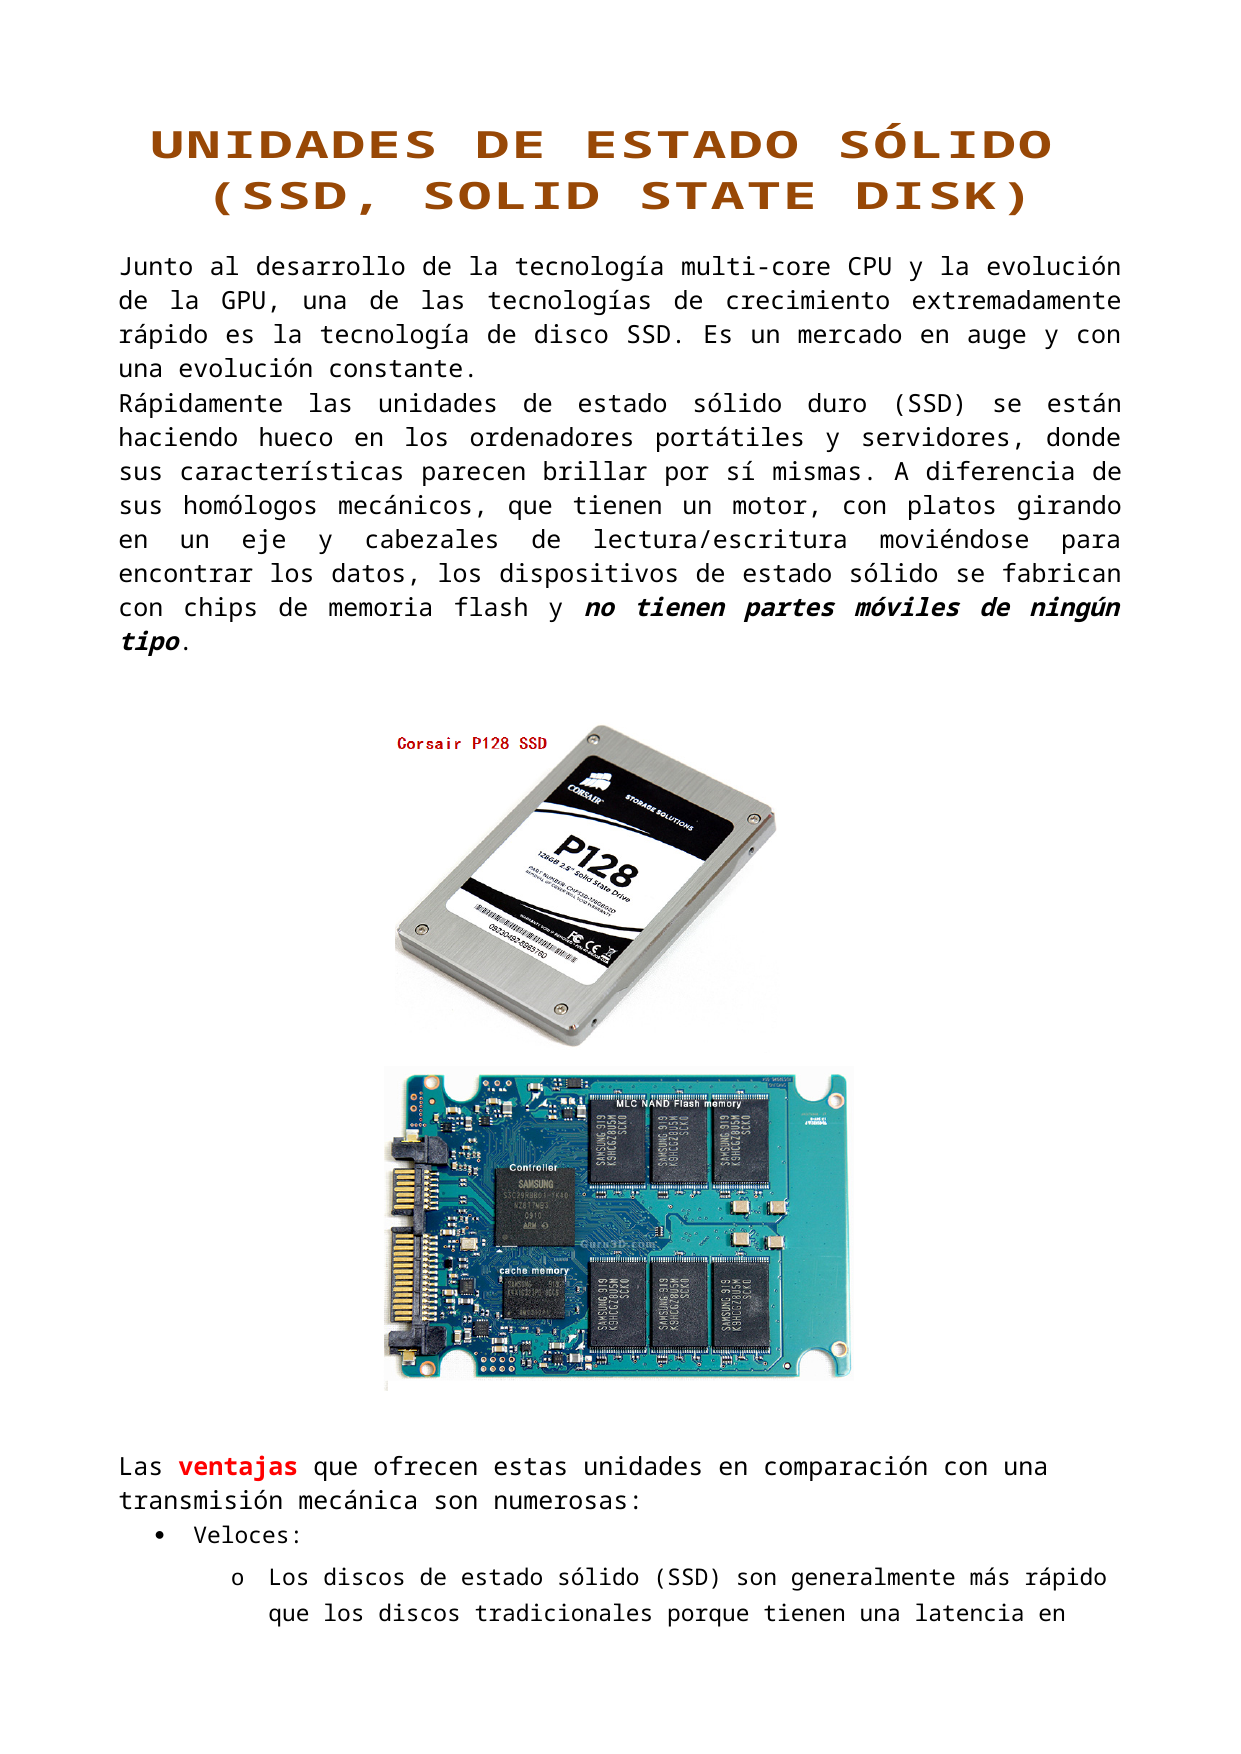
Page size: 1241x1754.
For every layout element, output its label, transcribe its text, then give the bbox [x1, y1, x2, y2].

list Veloces: [156, 1519, 1122, 1551]
picture [383, 715, 857, 1391]
list Los discos de estado sólido (SSD) son generalmente más rápido que los discos tradicionales porque tienen una latencia en [231, 1561, 1122, 1628]
text Junto al desarrollo de la tecnología multi-core CPU y la evolución de la GPU, una de las tecnologías de crecimiento extremadamente rápido es la tecnología de disco SSD. Es un mercado en auge y con una evolución constante. [118, 249, 1122, 385]
text Las ventajas que ofrecen estas unidades en comparación con una transmisión mecánica son numerosas: [118, 1448, 1122, 1516]
text UNIDADES DE ESTADO SÓLIDO [118, 118, 1122, 169]
text (SSD, SOLID STATE DISK) [118, 169, 1122, 220]
text Rápidamente las unidades de estado sólido duro (SSD) se están haciendo hueco en los ordenadores portátiles y servidores, donde sus características parecen brillar por sí mismas. A diferencia de sus homólogos mecánicos, que tienen un motor, con platos girando en un eje y cabezales de lectura/escritura moviéndose para encontrar los datos, los dispositivos de estado sólido se fabrican con chips de memoria flash y no tienen partes móviles de ningún tipo. [118, 385, 1122, 658]
